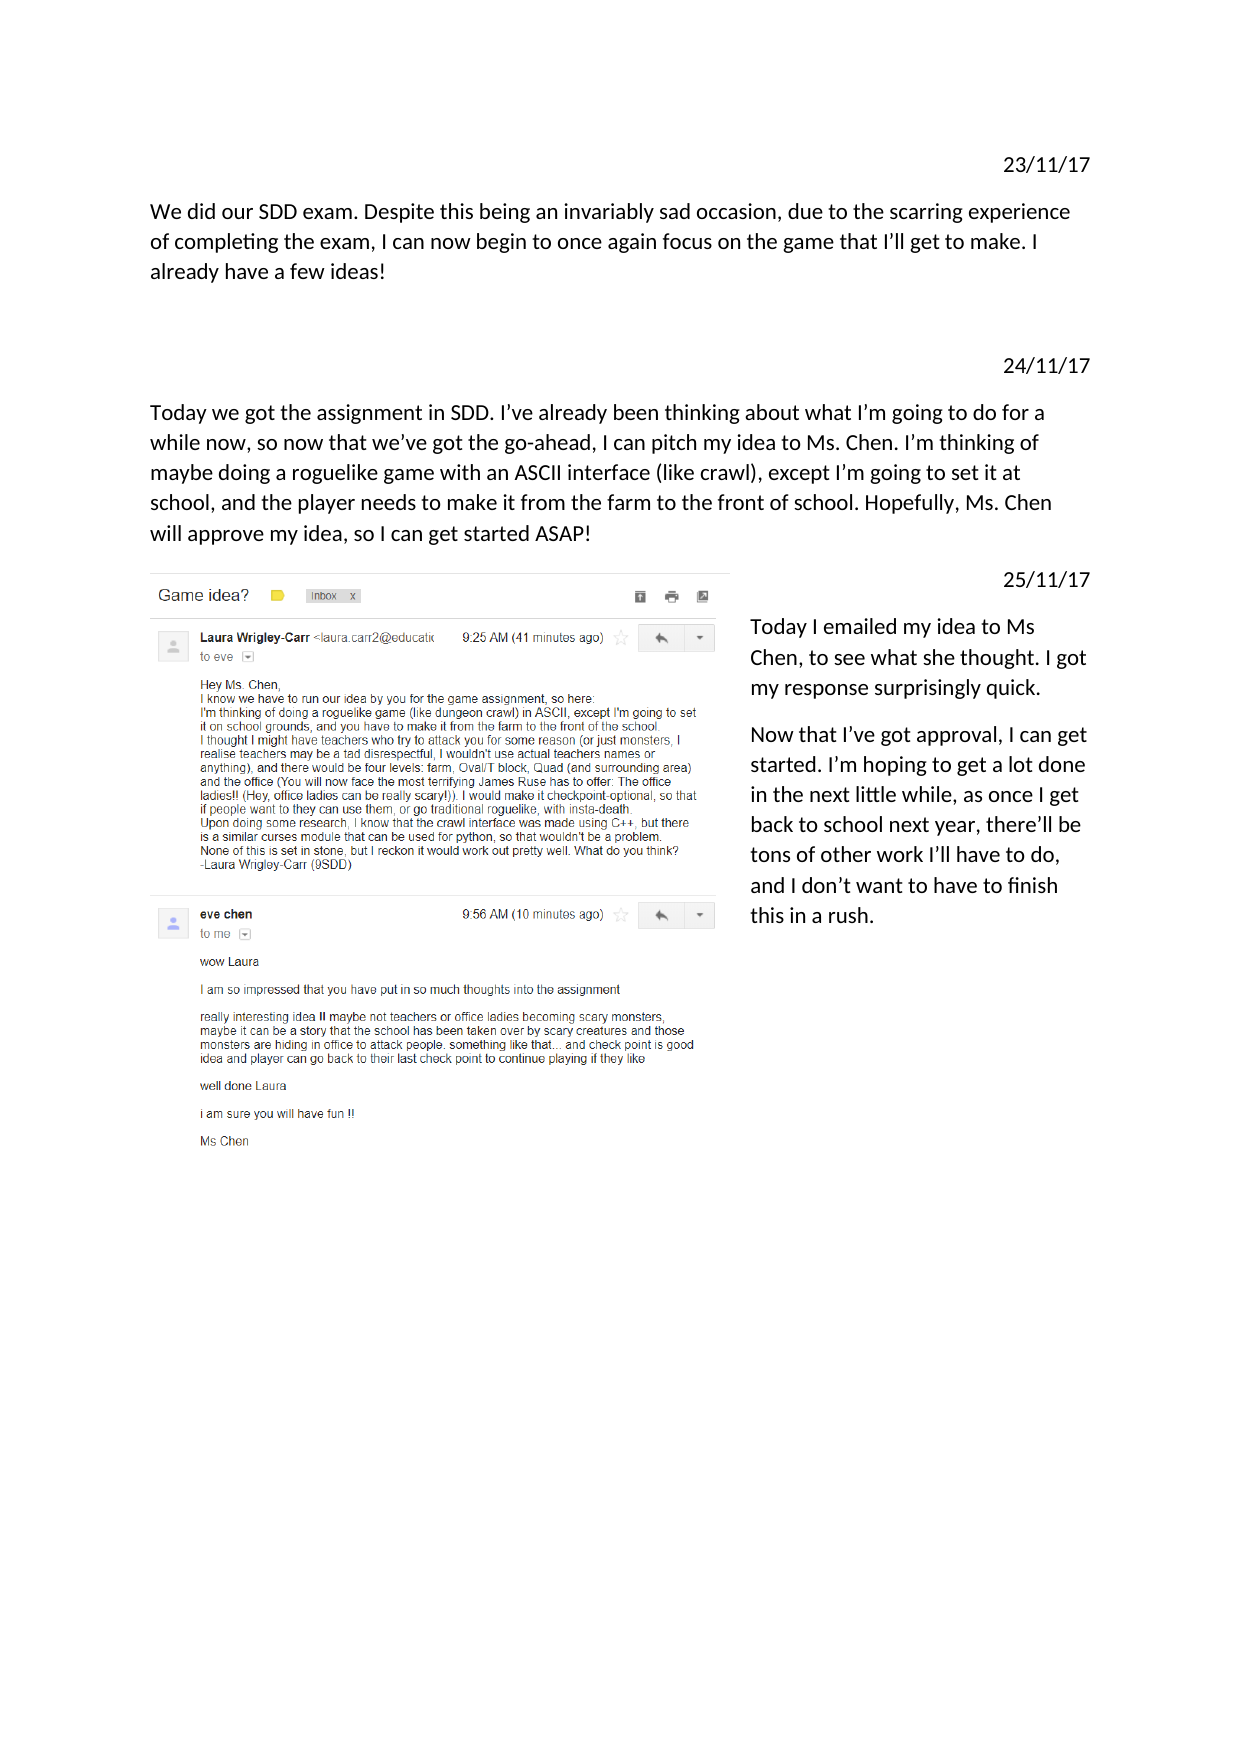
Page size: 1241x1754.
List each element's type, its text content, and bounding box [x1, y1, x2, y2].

text Today we got the assignment in SDD. I’ve already been thinking about what I’m going to do for a while now, so now that we’ve got the go-ahead, I can pitch my idea to Ms. Chen. I’m thinking of maybe doing a roguelike game with an ASCII interface (like crawl), except I’m going to set it at school, and the player needs to make it from the farm to the front of school. Hopefully, Ms. Chen will approve my idea, so I can get started ASAP! [150, 398, 1090, 547]
text Now that I’ve got approval, I can get started. I’m hoping to get a lot done in the next little while, as once I get back to school next year, there’ll be tons of other work I’ll have to do, and I don’t want to have to finish this in a rush. [730, 720, 1090, 929]
text We did our SDD exam. Despite this being an invariably sad occasion, due to the scarring experience of completing the exam, I can now begin to once again focus on the game that I’ll get to make. I already have a few ideas! [150, 197, 1090, 285]
text Today I emailed my idea to Ms Chen, to see what she thought. I got my response surprisingly quick. [730, 612, 1090, 701]
text 23/11/17 [150, 150, 1090, 178]
text 25/11/17 [150, 566, 1090, 594]
text 24/11/17 [150, 351, 1090, 379]
picture [150, 573, 730, 1162]
